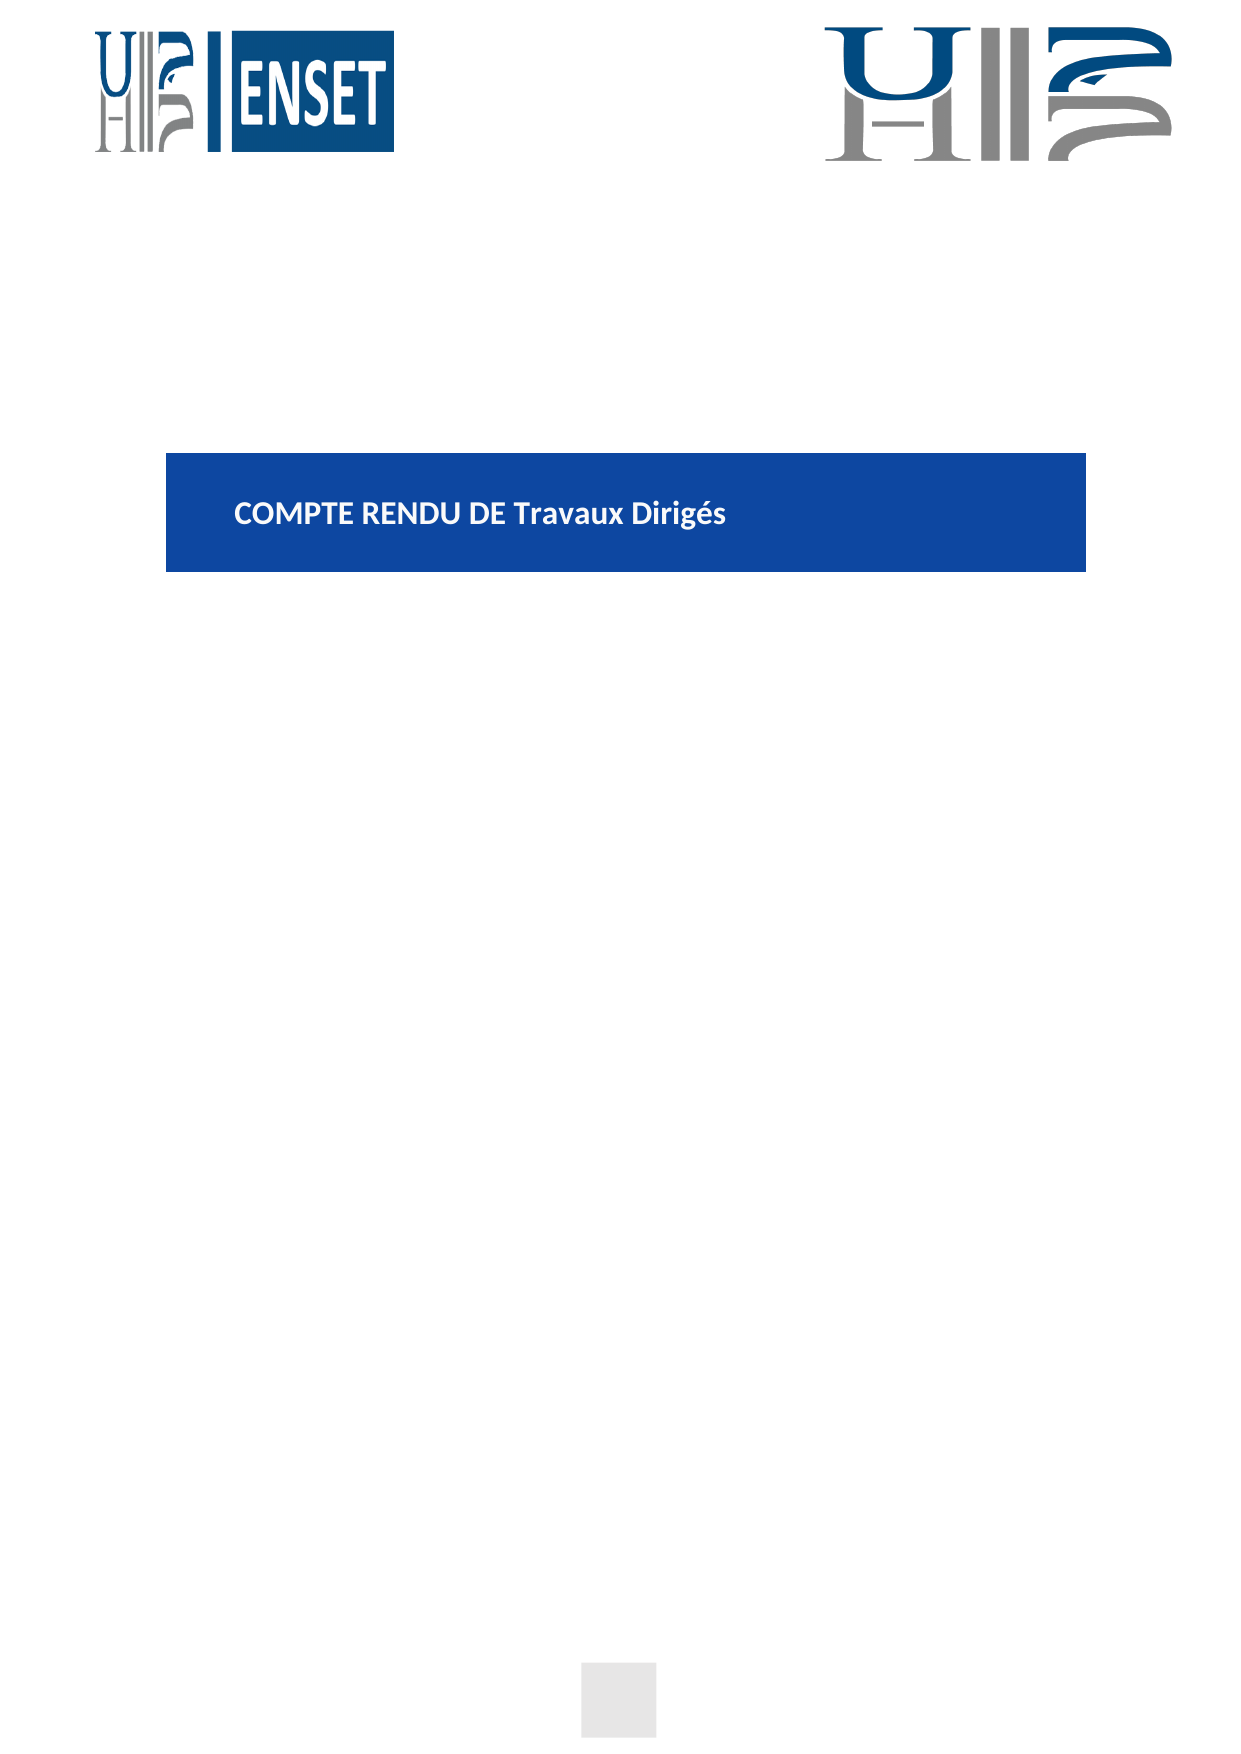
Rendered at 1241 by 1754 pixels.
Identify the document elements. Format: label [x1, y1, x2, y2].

picture [73, 21, 416, 160]
picture [822, 25, 1175, 163]
